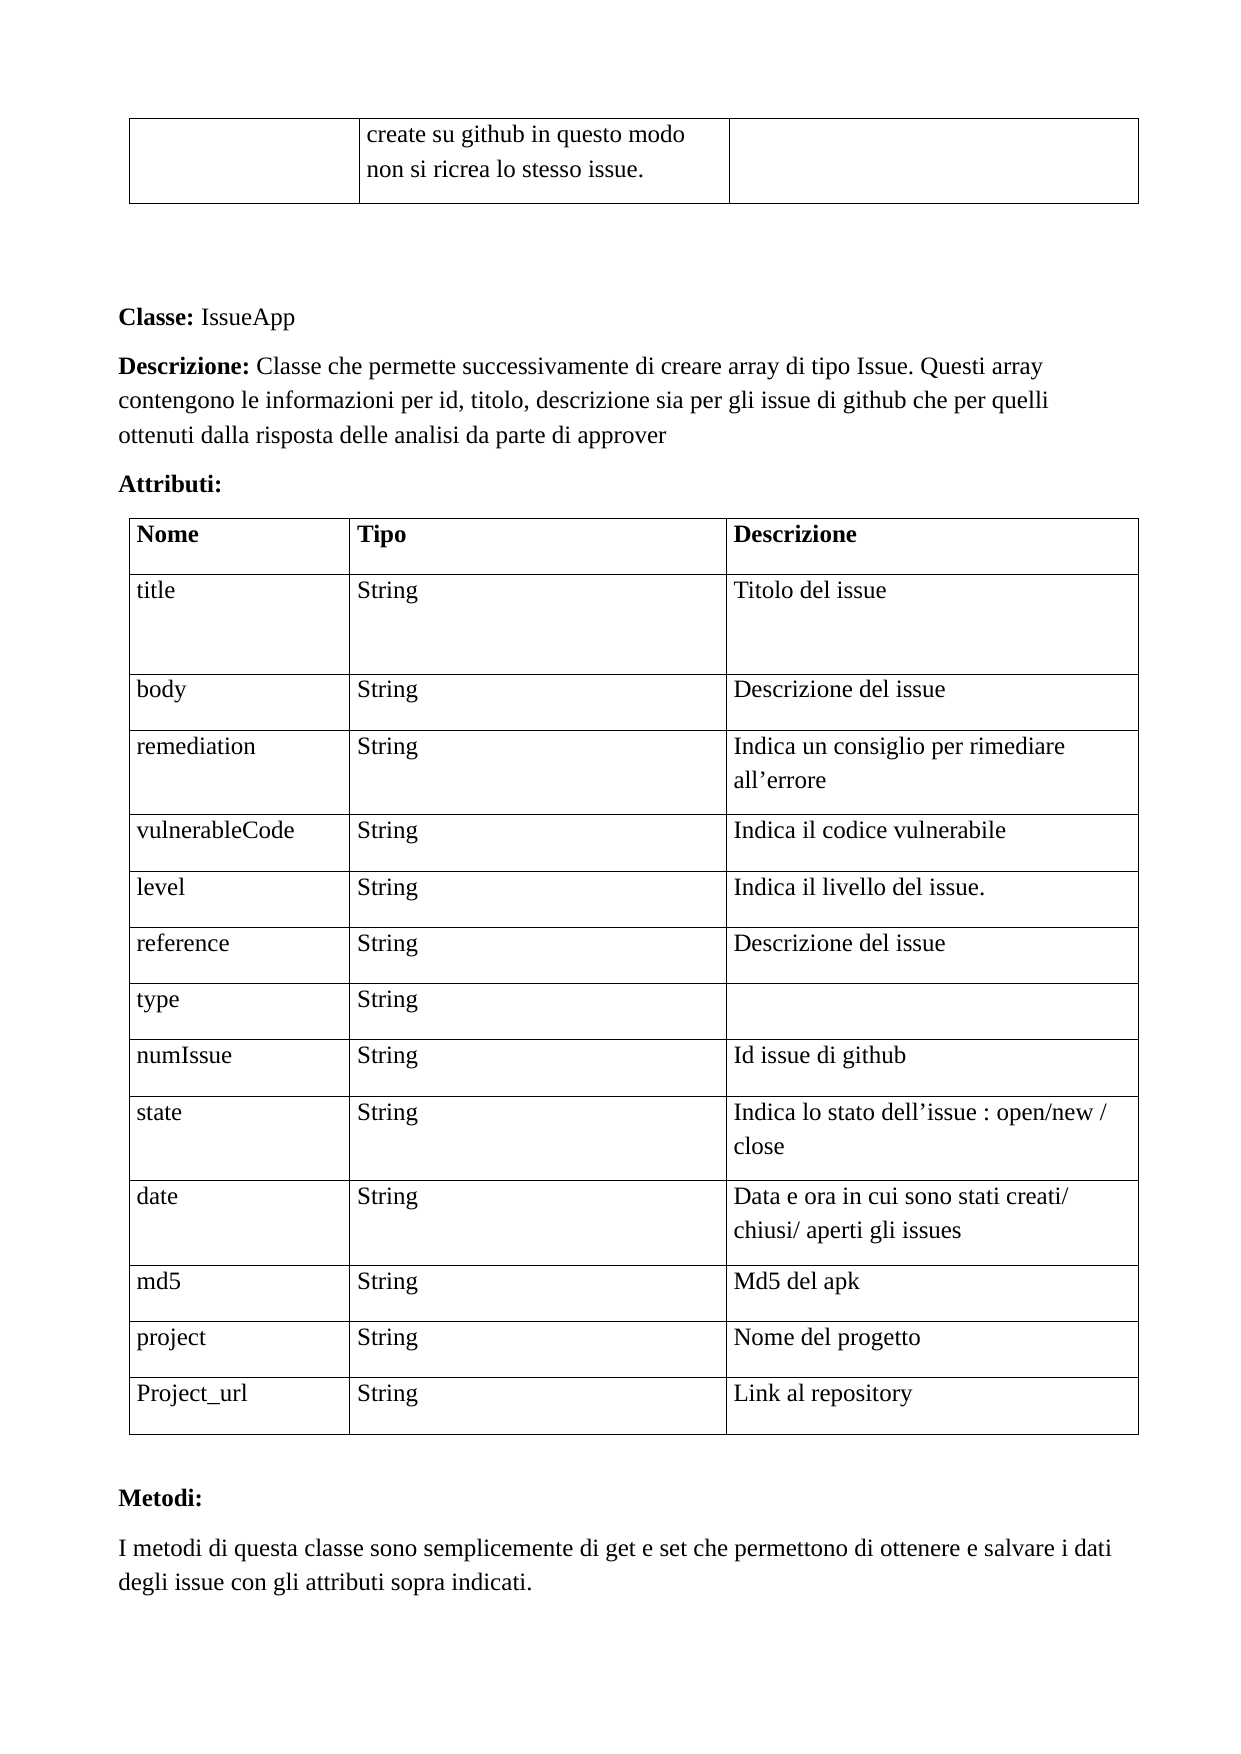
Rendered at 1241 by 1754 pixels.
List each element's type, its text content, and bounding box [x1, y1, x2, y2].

table_cell Project_url [130, 1378, 349, 1433]
table_cell String [350, 1378, 726, 1433]
table_cell Link al repository [727, 1378, 1138, 1433]
table_cell [730, 119, 1138, 203]
table_cell title [130, 575, 349, 673]
table_cell Indica il codice vulnerabile [727, 815, 1138, 871]
table_cell Descrizione del issue [727, 928, 1138, 983]
table_cell md5 [130, 1266, 349, 1321]
text Metodi: [118, 1483, 1122, 1512]
table_header Descrizione [727, 519, 1138, 574]
table_header Tipo [350, 519, 726, 574]
table_cell level [130, 872, 349, 927]
table_cell String [350, 1322, 726, 1377]
table_cell String [350, 675, 726, 730]
table_cell Descrizione del issue [727, 675, 1138, 730]
text Classe: IssueApp [118, 302, 1122, 331]
text Descrizione: Classe che permette successivamente di creare array di tipo Issue. Questi array contengono le informazioni per id, titolo, descrizione sia per gli issue di github che per quelli ottenuti dalla risposta delle analisi da parte di approver [118, 351, 1122, 449]
table_cell String [350, 872, 726, 927]
table_cell [727, 984, 1138, 1039]
table_cell Md5 del apk [727, 1266, 1138, 1321]
table_cell Indica il livello del issue. [727, 872, 1138, 927]
text I metodi di questa classe sono semplicemente di get e set che permettono di ottenere e salvare i dati degli issue con gli attributi sopra indicati. [118, 1533, 1122, 1596]
table_cell String [350, 1181, 726, 1265]
table_header Nome [130, 519, 349, 574]
table_cell String [350, 928, 726, 983]
table_cell reference [130, 928, 349, 983]
table_cell Indica lo stato dell’issue : open/new / close [727, 1097, 1138, 1180]
table_cell String [350, 575, 726, 673]
table_cell Indica un consiglio per rimediare all’errore [727, 731, 1138, 814]
table_cell date [130, 1181, 349, 1265]
table_cell state [130, 1097, 349, 1180]
table_cell Data e ora in cui sono stati creati/ chiusi/ aperti gli issues [727, 1181, 1138, 1265]
table_cell vulnerableCode [130, 815, 349, 871]
table_cell String [350, 984, 726, 1039]
table_cell String [350, 731, 726, 814]
table_cell String [350, 1097, 726, 1180]
table_cell create su github in questo modo non si ricrea lo stesso issue. [360, 119, 729, 203]
text Attributi: [118, 469, 1122, 498]
table_cell remediation [130, 731, 349, 814]
table_cell numIssue [130, 1040, 349, 1096]
table_cell project [130, 1322, 349, 1377]
table_cell String [350, 1040, 726, 1096]
table_cell body [130, 675, 349, 730]
table_cell Titolo del issue [727, 575, 1138, 673]
table_cell type [130, 984, 349, 1039]
table_cell Id issue di github [727, 1040, 1138, 1096]
table_cell String [350, 815, 726, 871]
table_cell String [350, 1266, 726, 1321]
table_cell Nome del progetto [727, 1322, 1138, 1377]
table_cell [130, 119, 359, 203]
